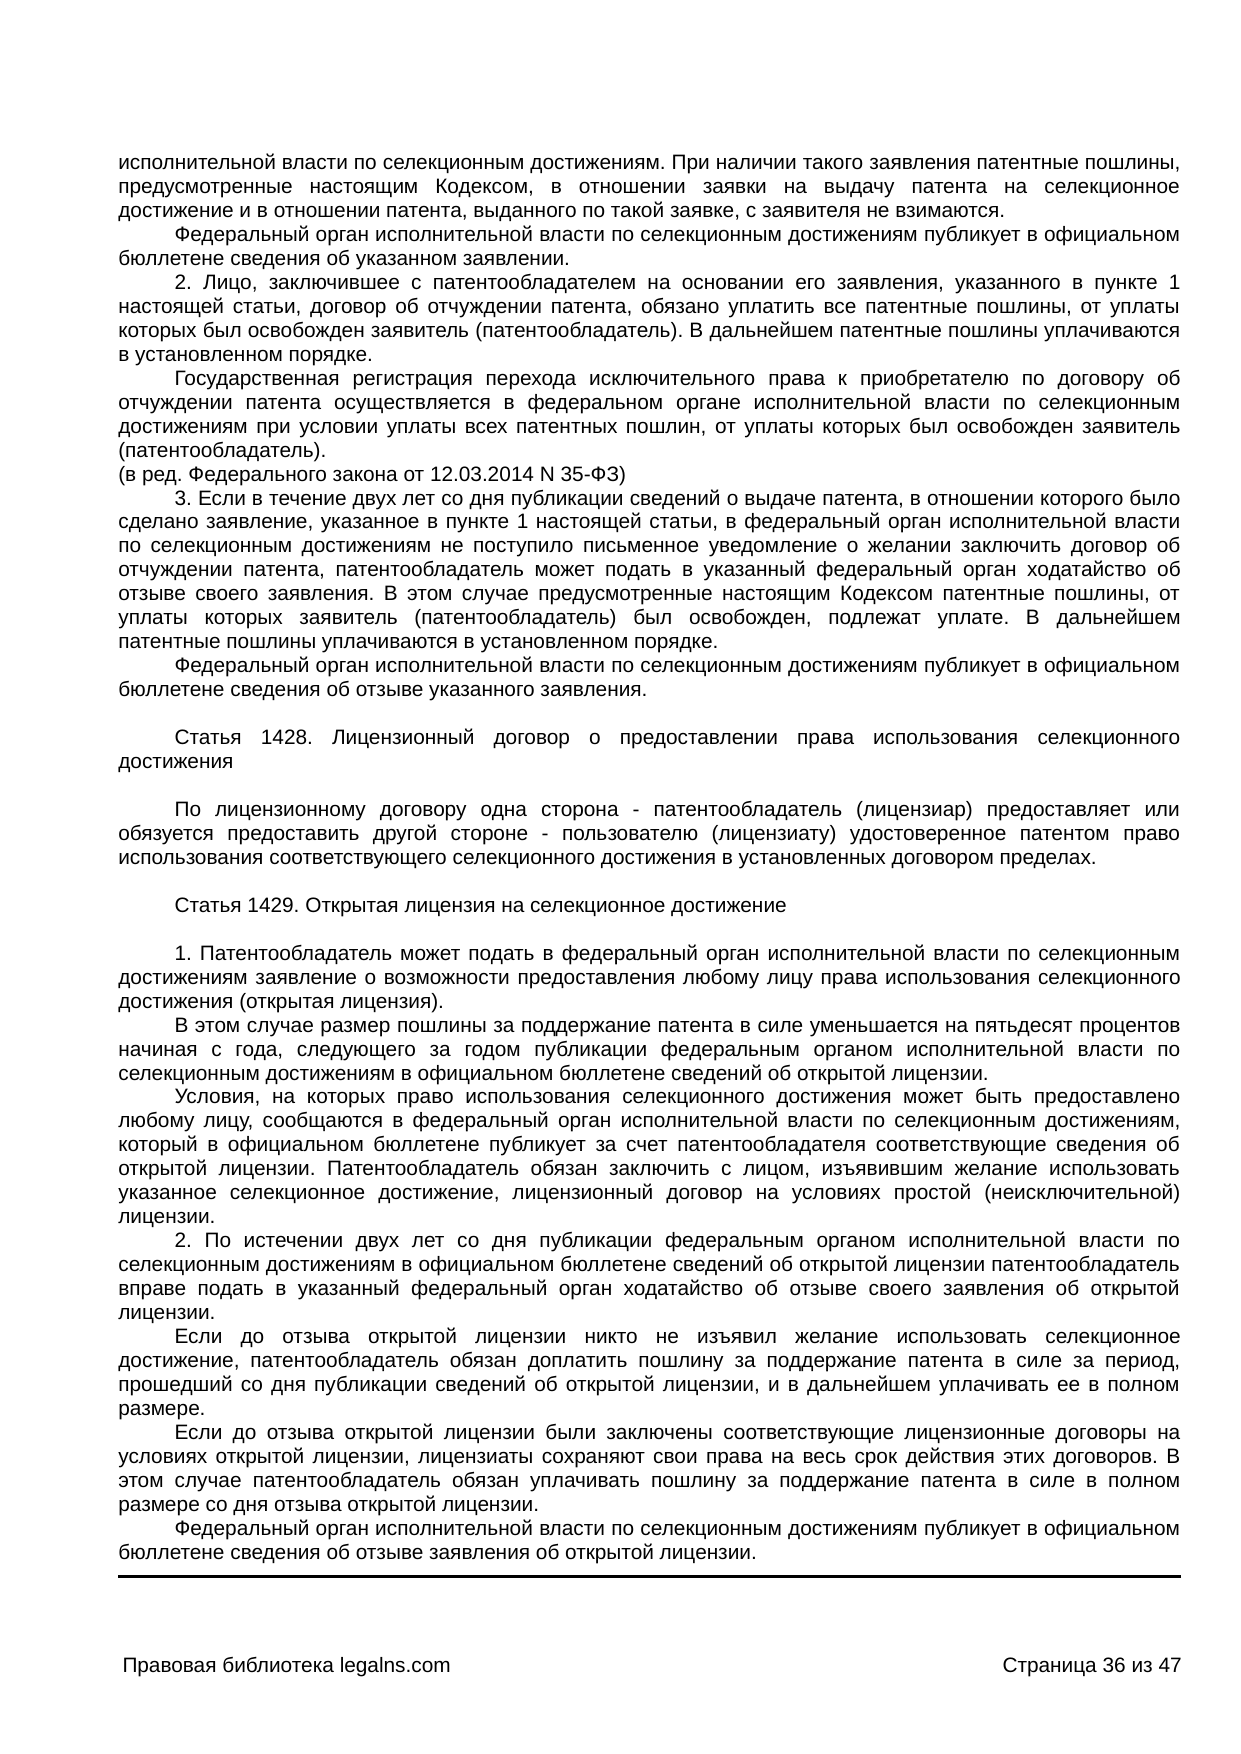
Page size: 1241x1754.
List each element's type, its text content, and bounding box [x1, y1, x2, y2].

text Федеральный орган исполнительной власти по селекционным достижениям публикует в официальном бюллетене сведения об отзыве указанного заявления. [118, 653, 1181, 701]
text Условия, на которых право использования селекционного достижения может быть предоставлено любому лицу, сообщаются в федеральный орган исполнительной власти по селекционным достижениям, который в официальном бюллетене публикует за счет патентообладателя соответствующие сведения об открытой лицензии. Патентообладатель обязан заключить с лицом, изъявившим желание использовать указанное селекционное достижение, лицензионный договор на условиях простой (неисключительной) лицензии. [118, 1084, 1181, 1228]
text В этом случае размер пошлины за поддержание патента в силе уменьшается на пятьдесят процентов начиная с года, следующего за годом публикации федеральным органом исполнительной власти по селекционным достижениям в официальном бюллетене сведений об открытой лицензии. [118, 1012, 1181, 1084]
subtitle Статья 1429. Открытая лицензия на селекционное достижение [118, 893, 1181, 917]
text Если до отзыва открытой лицензии были заключены соответствующие лицензионные договоры на условиях открытой лицензии, лицензиаты сохраняют свои права на весь срок действия этих договоров. В этом случае патентообладатель обязан уплачивать пошлину за поддержание патента в силе в полном размере со дня отзыва открытой лицензии. [118, 1420, 1181, 1516]
text 2. По истечении двух лет со дня публикации федеральным органом исполнительной власти по селекционным достижениям в официальном бюллетене сведений об открытой лицензии патентообладатель вправе подать в указанный федеральный орган ходатайство об отзыве своего заявления об открытой лицензии. [118, 1228, 1181, 1324]
subtitle Статья 1428. Лицензионный договор о предоставлении права использования селекционного достижения [118, 725, 1181, 773]
text исполнительной власти по селекционным достижениям. При наличии такого заявления патентные пошлины, предусмотренные настоящим Кодексом, в отношении заявки на выдачу патента на селекционное достижение и в отношении патента, выданного по такой заявке, с заявителя не взимаются. [118, 150, 1181, 222]
text Федеральный орган исполнительной власти по селекционным достижениям публикует в официальном бюллетене сведения об отзыве заявления об открытой лицензии. [118, 1516, 1181, 1563]
text Федеральный орган исполнительной власти по селекционным достижениям публикует в официальном бюллетене сведения об указанном заявлении. [118, 222, 1181, 270]
text 1. Патентообладатель может подать в федеральный орган исполнительной власти по селекционным достижениям заявление о возможности предоставления любому лицу права использования селекционного достижения (открытая лицензия). [118, 941, 1181, 1012]
text По лицензионному договору одна сторона - патентообладатель (лицензиар) предоставляет или обязуется предоставить другой стороне - пользователю (лицензиату) удостоверенное патентом право использования соответствующего селекционного достижения в установленных договором пределах. [118, 797, 1181, 869]
text Государственная регистрация перехода исключительного права к приобретателю по договору об отчуждении патента осуществляется в федеральном органе исполнительной власти по селекционным достижениям при условии уплаты всех патентных пошлин, от уплаты которых был освобожден заявитель (патентообладатель). [118, 366, 1181, 461]
text (в ред. Федерального закона от 12.03.2014 N 35-ФЗ) [118, 461, 1181, 485]
text Если до отзыва открытой лицензии никто не изъявил желание использовать селекционное достижение, патентообладатель обязан доплатить пошлину за поддержание патента в силе за период, прошедший со дня публикации сведений об открытой лицензии, и в дальнейшем уплачивать ее в полном размере. [118, 1324, 1181, 1420]
text 2. Лицо, заключившее с патентообладателем на основании его заявления, указанного в пункте 1 настоящей статьи, договор об отчуждении патента, обязано уплатить все патентные пошлины, от уплаты которых был освобожден заявитель (патентообладатель). В дальнейшем патентные пошлины уплачиваются в установленном порядке. [118, 270, 1181, 366]
text 3. Если в течение двух лет со дня публикации сведений о выдаче патента, в отношении которого было сделано заявление, указанное в пункте 1 настоящей статьи, в федеральный орган исполнительной власти по селекционным достижениям не поступило письменное уведомление о желании заключить договор об отчуждении патента, патентообладатель может подать в указанный федеральный орган ходатайство об отзыве своего заявления. В этом случае предусмотренные настоящим Кодексом патентные пошлины, от уплаты которых заявитель (патентообладатель) был освобожден, подлежат уплате. В дальнейшем патентные пошлины уплачиваются в установленном порядке. [118, 485, 1181, 653]
